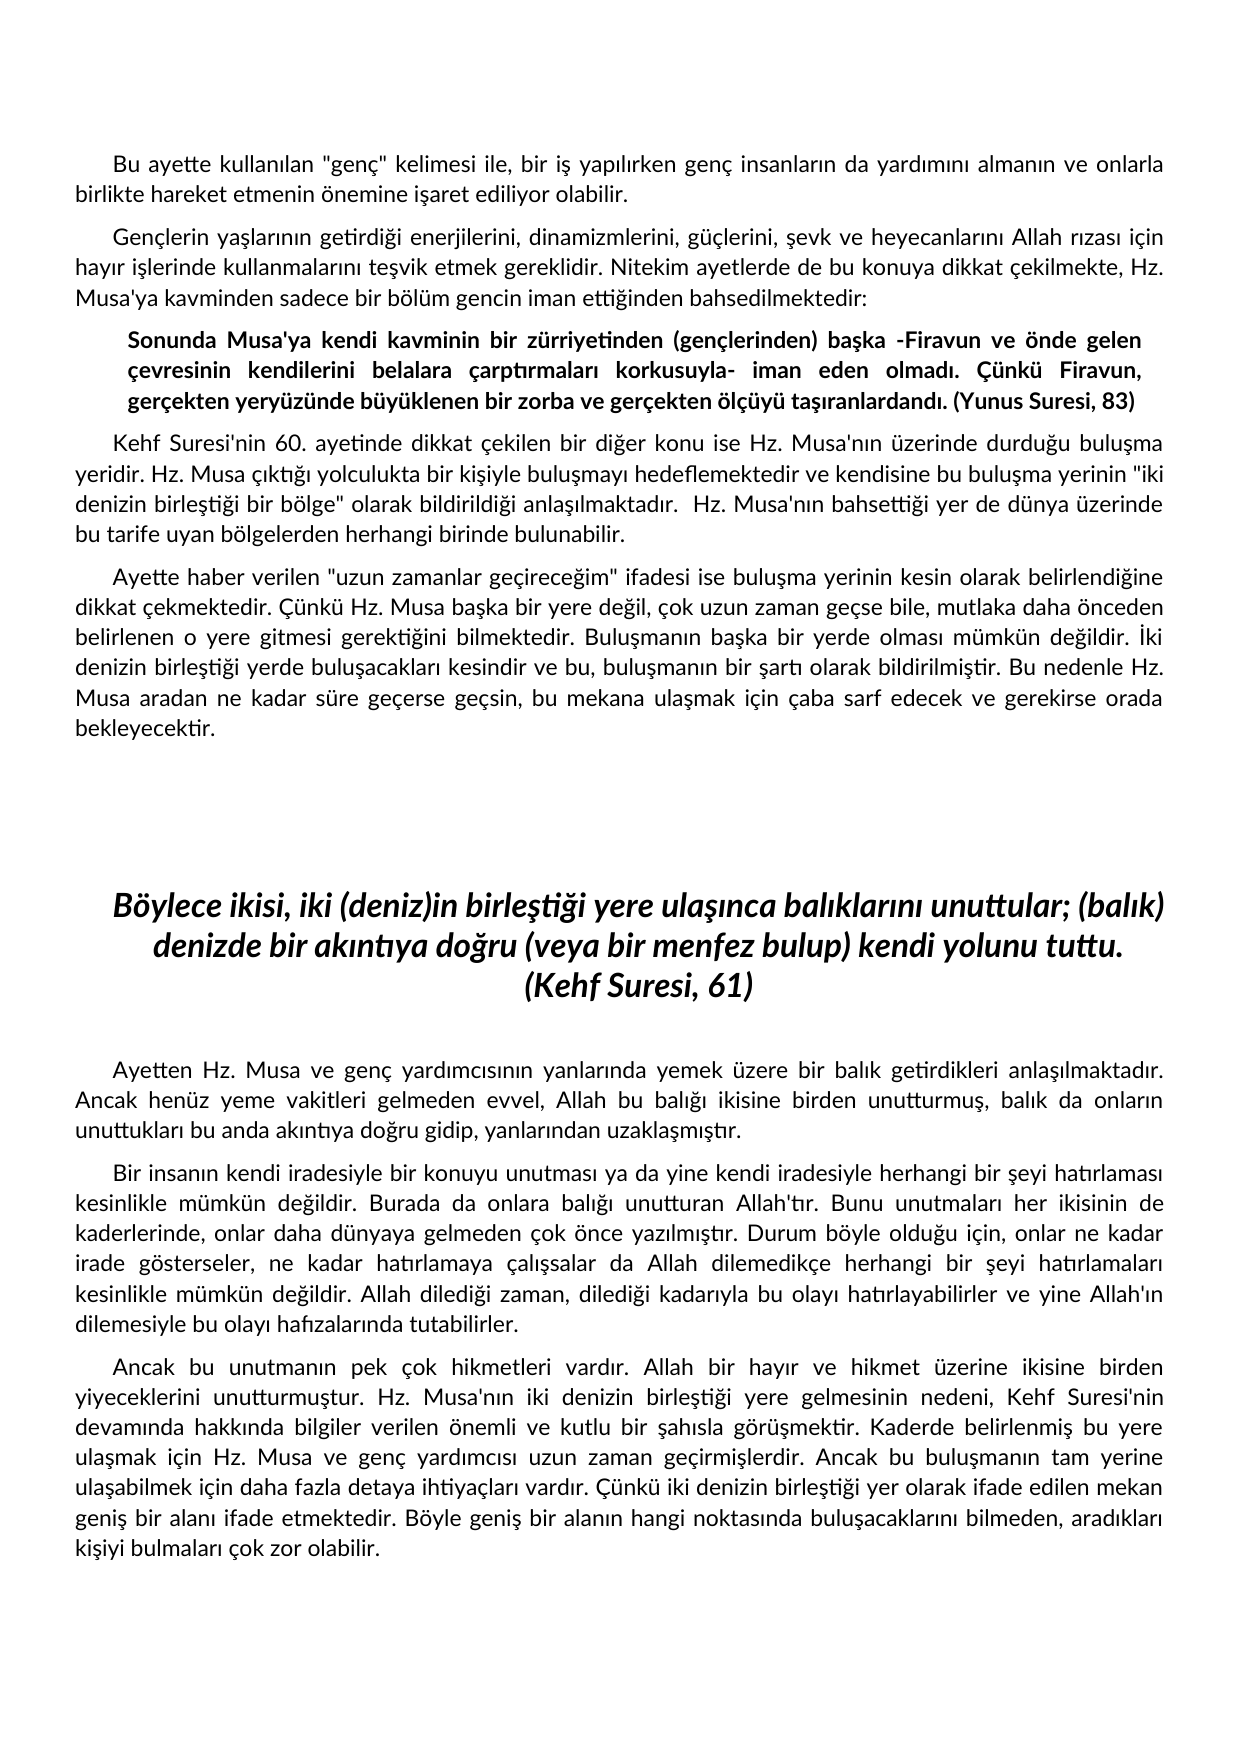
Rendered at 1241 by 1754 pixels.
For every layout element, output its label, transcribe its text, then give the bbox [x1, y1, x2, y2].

text Bir insanın kendi iradesiyle bir konuyu unutması ya da yine kendi iradesiyle herhangi bir şeyi hatırlaması kesinlikle mümkün değildir. Burada da onlara balığı unutturan Allah'tır. Bunu unutmaları her ikisinin de kaderlerinde, onlar daha dünyaya gelmeden çok önce yazılmıştır. Durum böyle olduğu için, onlar ne kadar irade gösterseler, ne kadar hatırlamaya çalışsalar da Allah dilemedikçe herhangi bir şeyi hatırlamaları kesinlikle mümkün değildir. Allah dilediği zaman, dilediği kadarıyla bu olayı hatırlayabilirler ve yine Allah'ın dilemesiyle bu olayı hafızalarında tutabilirler. [75, 1158, 1165, 1337]
text Kehf Suresi'nin 60. ayetinde dikkat çekilen bir diğer konu ise Hz. Musa'nın üzerinde durduğu buluşma yeridir. Hz. Musa çıktığı yolculukta bir kişiyle buluşmayı hedeflemektedir ve kendisine bu buluşma yerinin "iki denizin birleştiği bir bölge" olarak bildirildiği anlaşılmaktadır. Hz. Musa'nın bahsettiği yer de dünya üzerinde bu tarife uyan bölgelerden herhangi birinde bulunabilir. [75, 429, 1165, 547]
subtitle Böylece ikisi, iki (deniz)in birleştiği yere ulaşınca balıklarını unuttular; (balık) denizde bir akıntıya doğru (veya bir menfez bulup) kendi yolunu tuttu. (Kehf Suresi, 61) [112, 884, 1165, 1004]
text Ayetten Hz. Musa ve genç yardımcısının yanlarında yemek üzere bir balık getirdikleri anlaşılmaktadır. Ancak henüz yeme vakitleri gelmeden evvel, Allah bu balığı ikisine birden unutturmuş, balık da onların unuttukları bu anda akıntıya doğru gidip, yanlarından uzaklaşmıştır. [75, 1055, 1165, 1143]
text Bu ayette kullanılan "genç" kelimesi ile, bir iş yapılırken genç insanların da yardımını almanın ve onlarla birlikte hareket etmenin önemine işaret ediliyor olabilir. [75, 150, 1165, 208]
text Ancak bu unutmanın pek çok hikmetleri vardır. Allah bir hayır ve hikmet üzerine ikisine birden yiyeceklerini unutturmuştur. Hz. Musa'nın iki denizin birleştiği yere gelmesinin nedeni, Kehf Suresi'nin devamında hakkında bilgiler verilen önemli ve kutlu bir şahısla görüşmektir. Kaderde belirlenmiş bu yere ulaşmak için Hz. Musa ve genç yardımcısı uzun zaman geçirmişlerdir. Ancak bu buluşmanın tam yerine ulaşabilmek için daha fazla detaya ihtiyaçları vardır. Çünkü iki denizin birleştiği yer olarak ifade edilen mekan geniş bir alanı ifade etmektedir. Böyle geniş bir alanın hangi noktasında buluşacaklarını bilmeden, aradıkları kişiyi bulmaları çok zor olabilir. [75, 1352, 1165, 1561]
text Gençlerin yaşlarının getirdiği enerjilerini, dinamizmlerini, güçlerini, şevk ve heyecanlarını Allah rızası için hayır işlerinde kullanmalarını teşvik etmek gereklidir. Nitekim ayetlerde de bu konuya dikkat çekilmekte, Hz. Musa'ya kavminden sadece bir bölüm gencin iman ettiğinden bahsedilmektedir: [75, 223, 1165, 311]
text Ayette haber verilen "uzun zamanlar geçireceğim" ifadesi ise buluşma yerinin kesin olarak belirlendiğine dikkat çekmektedir. Çünkü Hz. Musa başka bir yere değil, çok uzun zaman geçse bile, mutlaka daha önceden belirlenen o yere gitmesi gerektiğini bilmektedir. Buluşmanın başka bir yerde olması mümkün değildir. İki denizin birleştiği yerde buluşacakları kesindir ve bu, buluşmanın bir şartı olarak bildirilmiştir. Bu nedenle Hz. Musa aradan ne kadar süre geçerse geçsin, bu mekana ulaşmak için çaba sarf edecek ve gerekirse orada bekleyecektir. [75, 562, 1165, 741]
text Sonunda Musa'ya kendi kavminin bir zürriyetinden (gençlerinden) başka -Firavun ve önde gelen çevresinin kendilerini belalara çarptırmaları korkusuyla- iman eden olmadı. Çünkü Firavun, gerçekten yeryüzünde büyüklenen bir zorba ve gerçekten ölçüyü taşıranlardandı. (Yunus Suresi, 83) [127, 326, 1143, 414]
